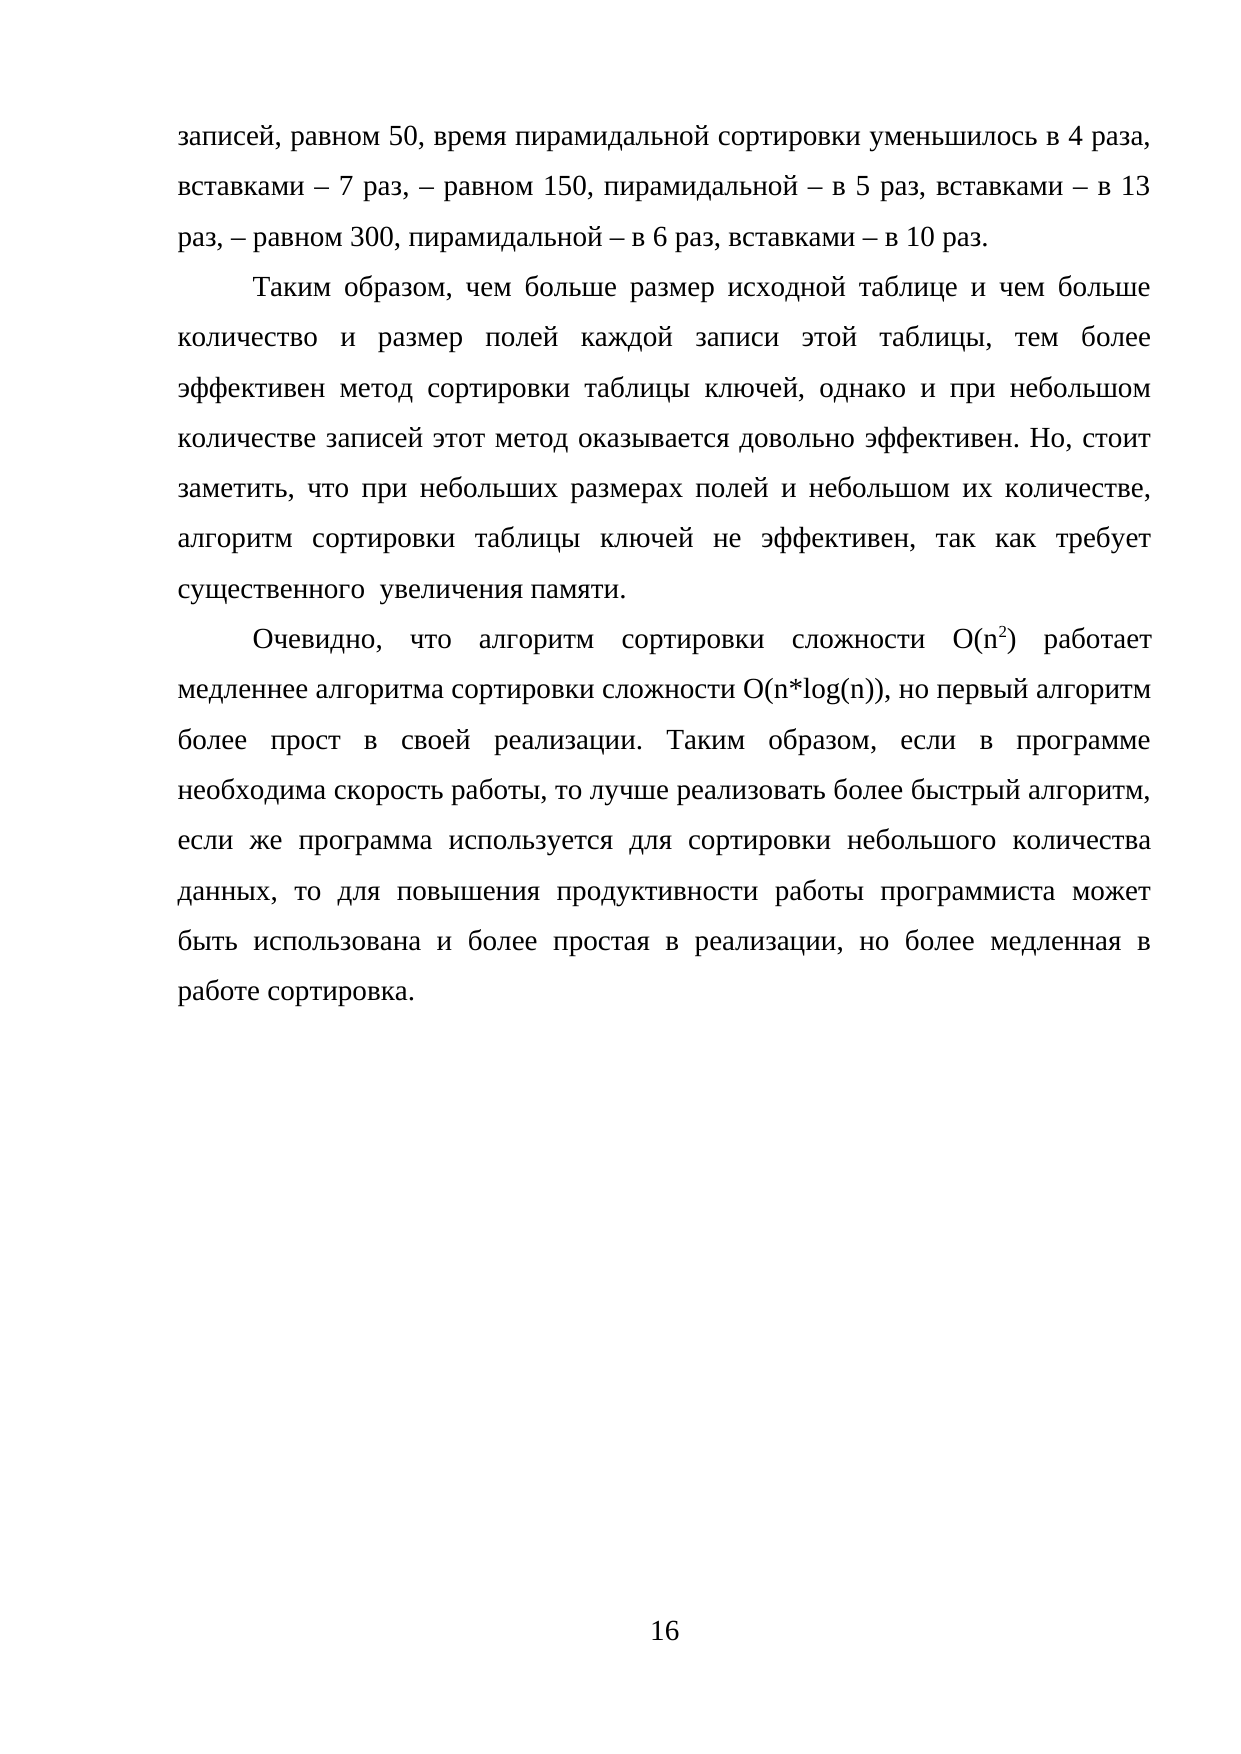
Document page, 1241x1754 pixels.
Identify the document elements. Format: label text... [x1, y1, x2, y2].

text Таким образом, чем больше размер исходной таблице и чем больше количество и размер полей каждой записи этой таблицы, тем более эффективен метод сортировки таблицы ключей, однако и при небольшом количестве записей этот метод оказывается довольно эффективен. Но, стоит заметить, что при небольших размерах полей и небольшом их количестве, алгоритм сортировки таблицы ключей не эффективен, так как требует существенного увеличения памяти. [177, 269, 1152, 604]
text записей, равном 50, время пирамидальной сортировки уменьшилось в 4 раза, вставками – 7 раз, – равном 150, пирамидальной – в 5 раз, вставками – в 13 раз, – равном 300, пирамидальной – в 6 раз, вставками – в 10 раз. [177, 118, 1152, 252]
text Очевидно, что алгоритм сортировки сложности O(n2) работает медленнее алгоритма сортировки сложности O(n*log(n)), но первый алгоритм более прост в своей реализации. Таким образом, если в программе необходима скорость работы, то лучше реализовать более быстрый алгоритм, если же программа используется для сортировки небольшого количества данных, то для повышения продуктивности работы программиста может быть использована и более простая в реализации, но более медленная в работе сортировка. [177, 621, 1152, 1007]
